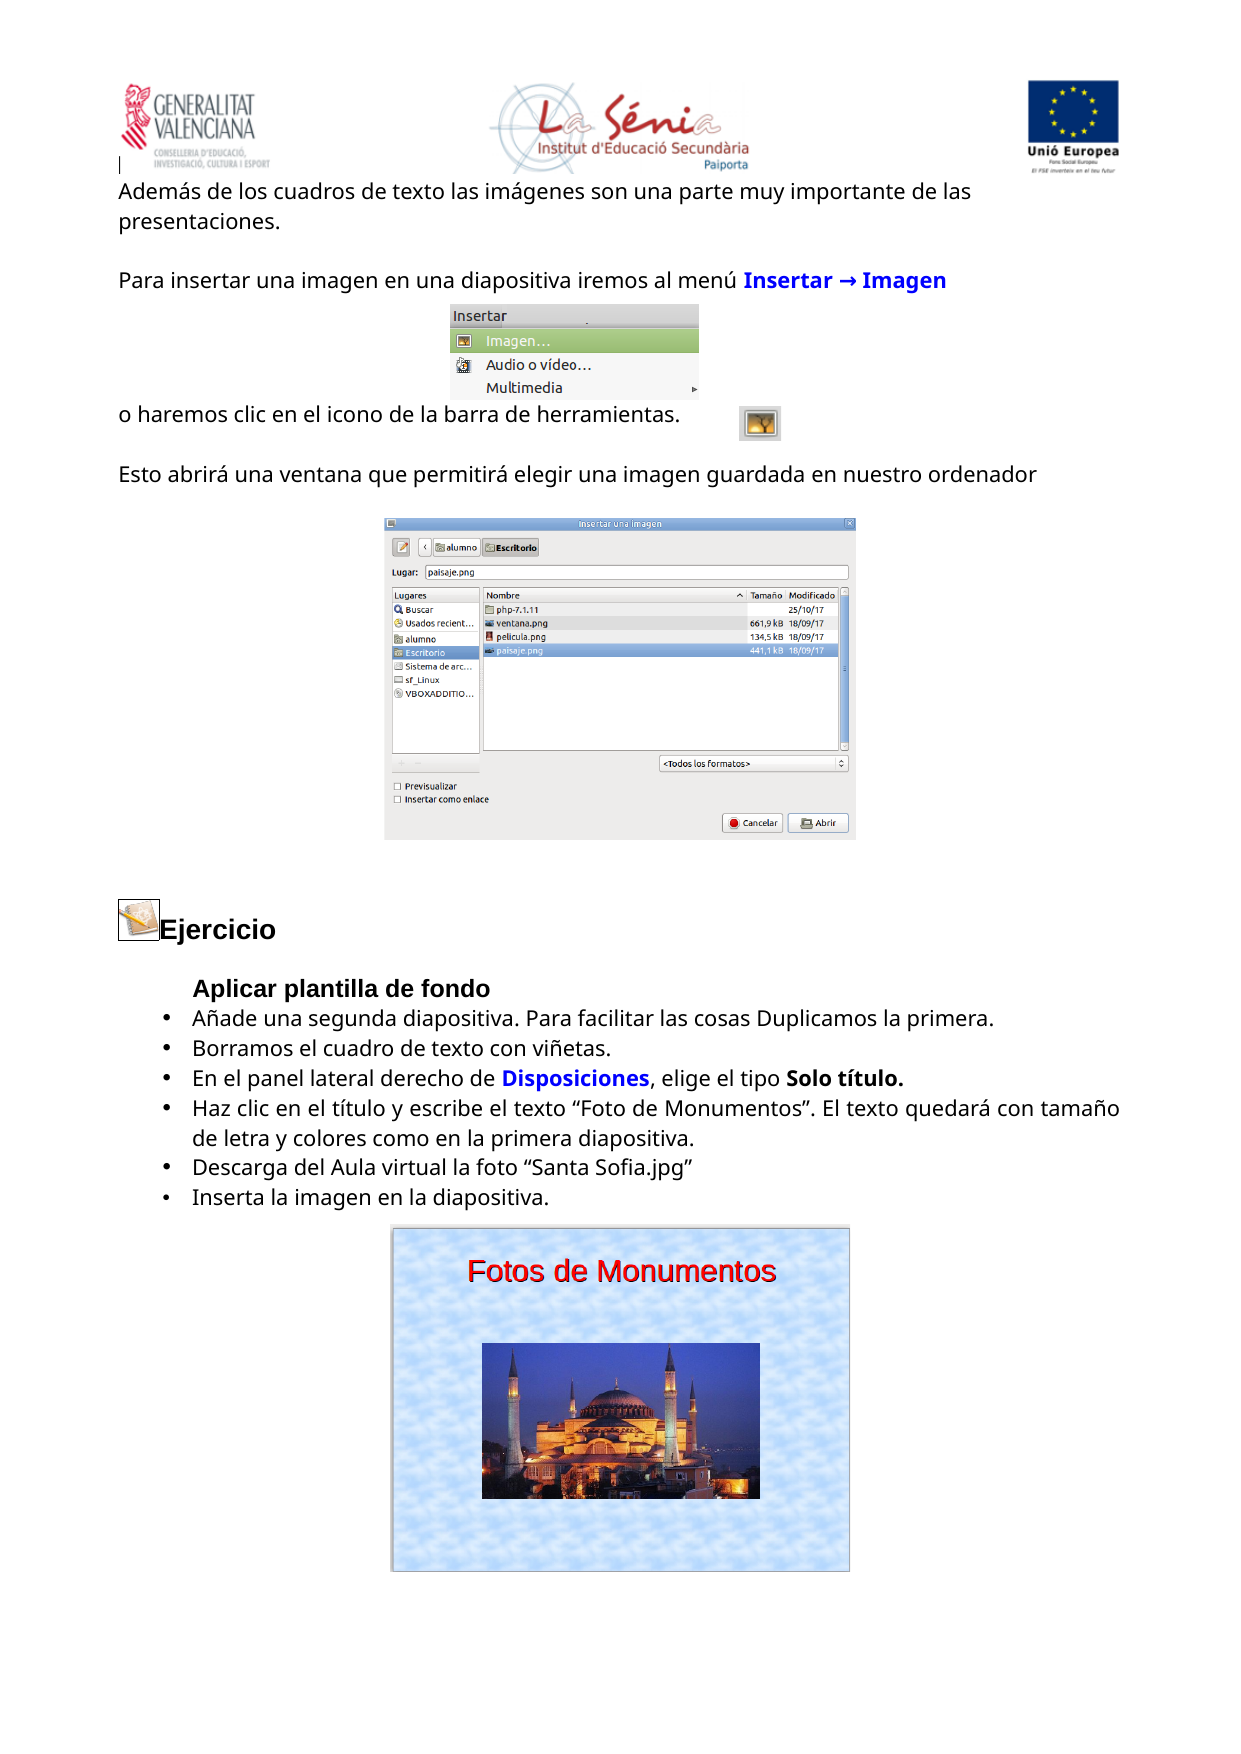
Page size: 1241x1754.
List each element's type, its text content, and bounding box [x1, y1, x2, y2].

list En el panel lateral derecho de Disposiciones, elige el tipo Solo título. [162, 1063, 1122, 1093]
text Además de los cuadros de texto las imágenes son una parte muy importante de las presentaciones. [118, 176, 1122, 236]
list Haz clic en el título y escribe el texto “Foto de Monumentos”. El texto quedará con tamaño de letra y colores como en la primera diapositiva. [162, 1093, 1122, 1152]
picture [119, 900, 159, 940]
text Para insertar una imagen en una diapositiva iremos al menú Insertar → Imagen [118, 265, 1122, 295]
picture [450, 304, 699, 400]
list Descarga del Aula virtual la foto “Santa Sofia.jpg” [162, 1152, 1122, 1182]
text o haremos clic en el icono de la barra de herramientas. [118, 325, 1122, 429]
text Aplicar plantilla de fondo [118, 974, 1122, 1003]
picture [384, 518, 856, 840]
list Borramos el cuadro de texto con viñetas. [162, 1033, 1122, 1063]
list Inserta la imagen en la diapositiva. [162, 1182, 1122, 1212]
list Añade una segunda diapositiva. Para facilitar las cosas Duplicamos la primera. [162, 1003, 1122, 1033]
picture [739, 406, 782, 441]
text Esto abrirá una ventana que permitirá elegir una imagen guardada en nuestro ordenador [118, 459, 1122, 488]
text Ejercicio [118, 899, 1122, 946]
picture [390, 1224, 851, 1572]
